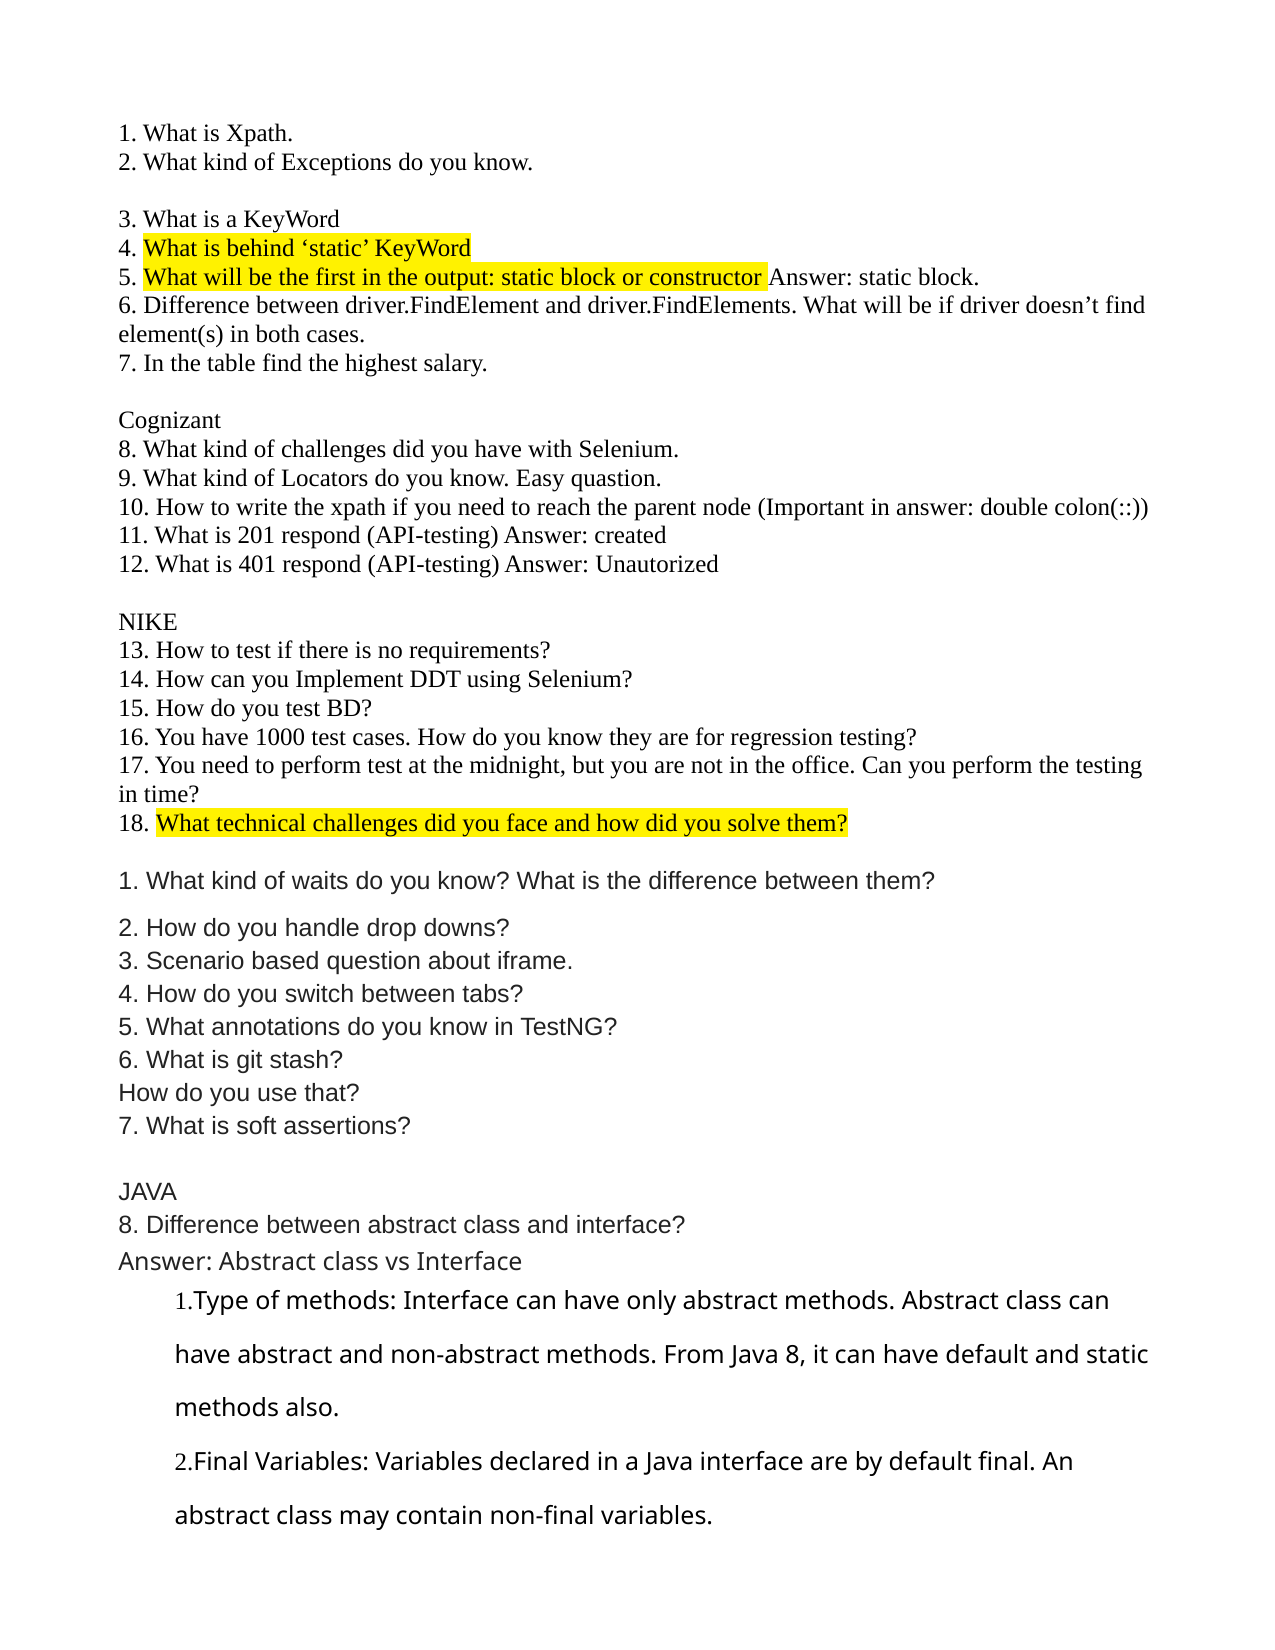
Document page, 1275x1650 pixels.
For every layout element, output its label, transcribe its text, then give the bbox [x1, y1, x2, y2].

text 1. What kind of waits do you know? What is the difference between them? [118, 866, 1157, 894]
text 16. You have 1000 test cases. How do you know they are for regression testing? [118, 722, 1157, 751]
text 5. What annotations do you know in TestNG? [118, 1012, 1157, 1041]
text 4. What is behind ‘static’ KeyWord [118, 233, 1157, 262]
text JAVA [118, 1177, 1157, 1206]
text 17. You need to perform test at the midnight, but you are not in the office. Can you perform the testing in time? [118, 751, 1157, 808]
text 11. What is 201 respond (API-testing) Answer: created [118, 521, 1157, 549]
text 7. What is soft assertions? [118, 1111, 1157, 1140]
text 6. Difference between driver.FindElement and driver.FindElements. What will be if driver doesn’t find element(s) in both cases. [118, 291, 1157, 348]
text 12. What is 401 respond (API-testing) Answer: Unautorized [118, 549, 1157, 578]
text 2. How do you handle drop downs? [118, 913, 1157, 942]
text 2. What kind of Exceptions do you know. [118, 147, 1157, 176]
text 6. What is git stash? [118, 1045, 1157, 1074]
text 1. What is Xpath. [118, 118, 1157, 147]
text 13. How to test if there is no requirements? [118, 636, 1157, 664]
text 8. What kind of challenges did you have with Selenium. [118, 434, 1157, 463]
text 8. Difference between abstract class and interface? [118, 1210, 1157, 1239]
text NIKE [118, 607, 1157, 636]
text 18. What technical challenges did you face and how did you solve them? [118, 808, 1157, 837]
text 3. Scenario based question about iframe. [118, 946, 1157, 975]
text 10. How to write the xpath if you need to reach the parent node (Important in answer: double colon(::)) [118, 492, 1157, 521]
text 3. What is a KeyWord [118, 204, 1157, 233]
text 4. How do you switch between tabs? [118, 979, 1157, 1008]
text 7. In the table find the highest salary. [118, 348, 1157, 377]
list Type of methods: Interface can have only abstract methods. Abstract class can have abstract and non-abstract methods. From Java 8, it can have default and static methods also. [174, 1283, 1157, 1424]
list Final Variables: Variables declared in a Java interface are by default final. An abstract class may contain non-final variables. [174, 1444, 1157, 1532]
text 14. How can you Implement DDT using Selenium? [118, 664, 1157, 693]
text How do you use that? [118, 1078, 1157, 1107]
text Answer: Abstract class vs Interface [118, 1243, 1157, 1277]
text Cognizant [118, 406, 1157, 434]
text 15. How do you test BD? [118, 693, 1157, 722]
text 9. What kind of Locators do you know. Easy quastion. [118, 463, 1157, 492]
text 5. What will be the first in the output: static block or constructor Answer: static block. [118, 262, 1157, 291]
